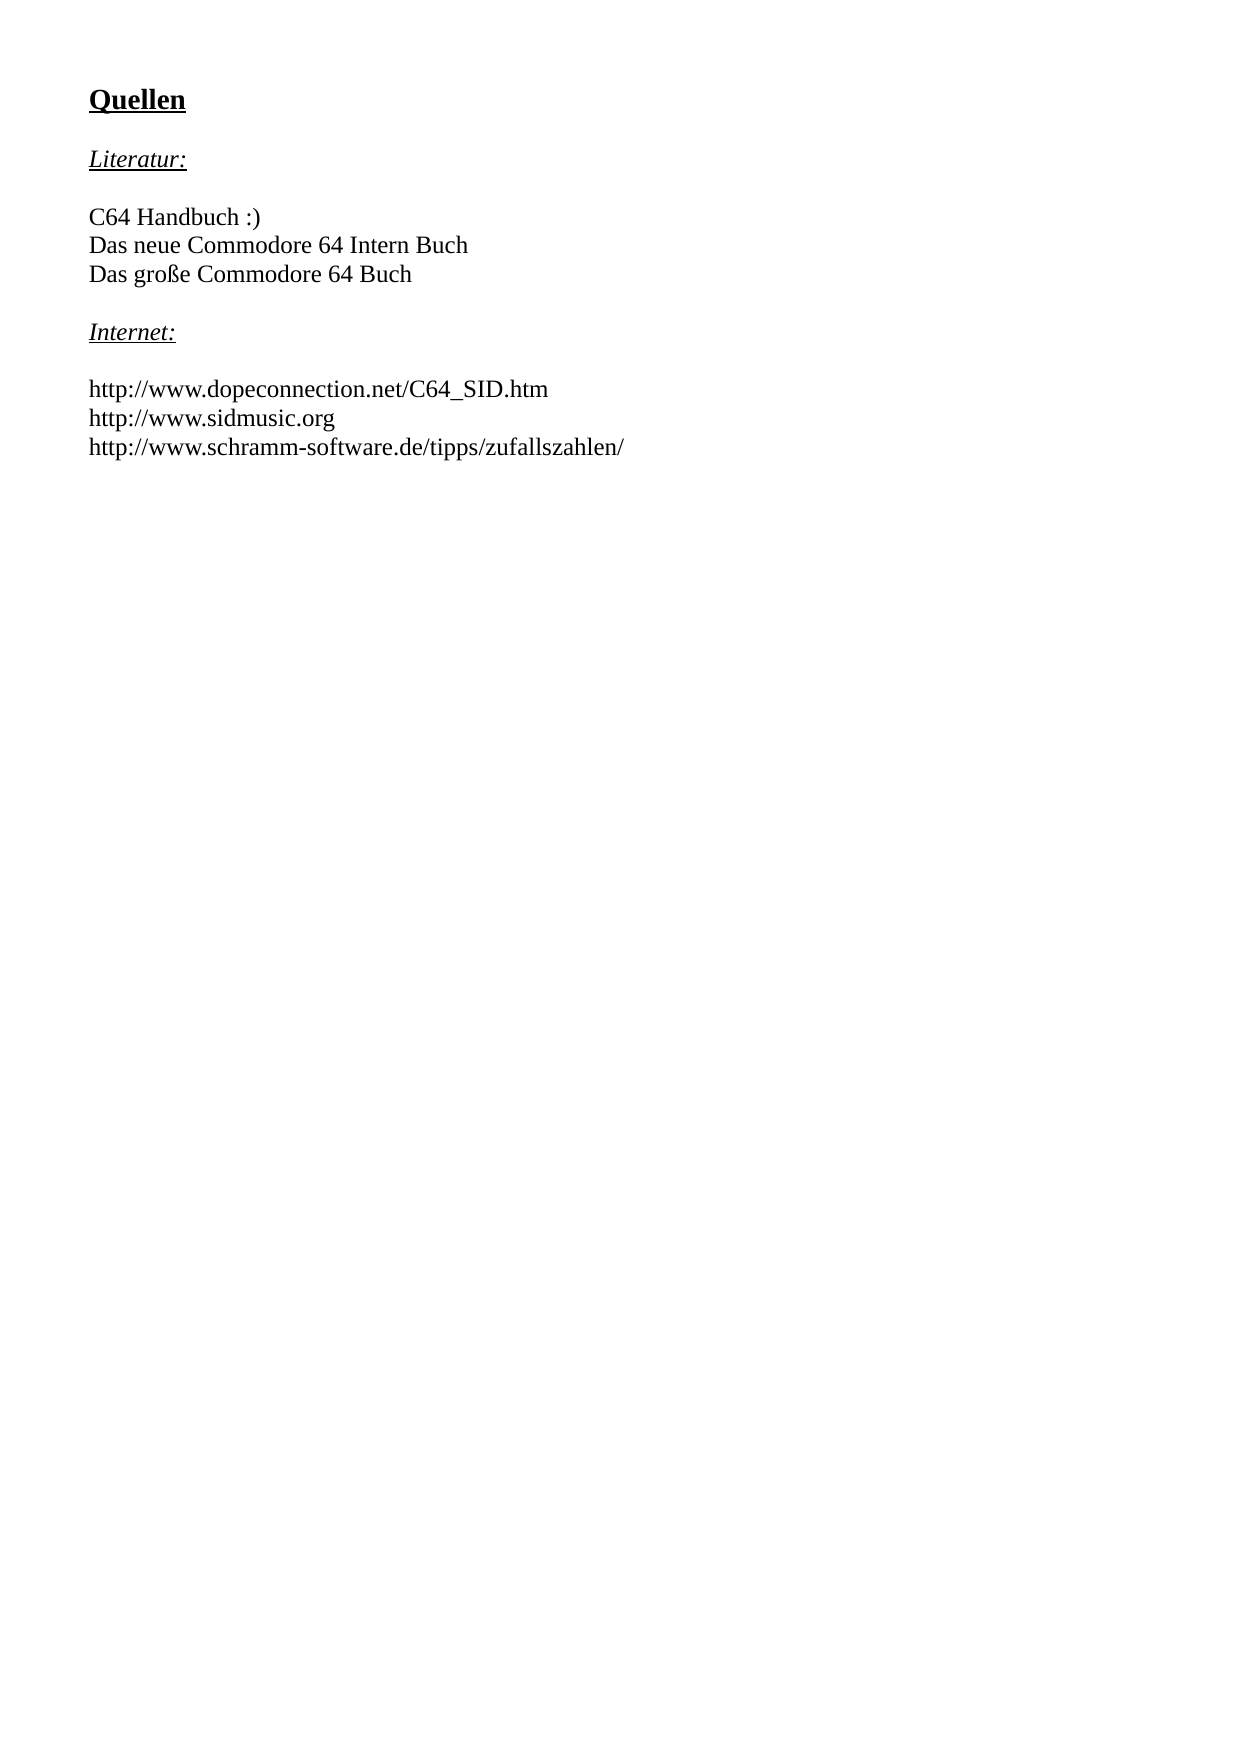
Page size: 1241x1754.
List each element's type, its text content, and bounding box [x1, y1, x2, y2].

text C64 Handbuch :) [88, 202, 1181, 230]
text http://www.schramm-software.de/tipps/zufallszahlen/ [88, 432, 1181, 460]
text Internet: [88, 317, 1181, 345]
text Quellen [88, 82, 1181, 115]
text Das neue Commodore 64 Intern Buch [88, 230, 1181, 259]
text Das große Commodore 64 Buch [88, 259, 1181, 288]
text http://www.sidmusic.org [88, 403, 1181, 432]
text Literatur: [88, 144, 1181, 173]
text http://www.dopeconnection.net/C64_SID.htm [88, 374, 1181, 403]
